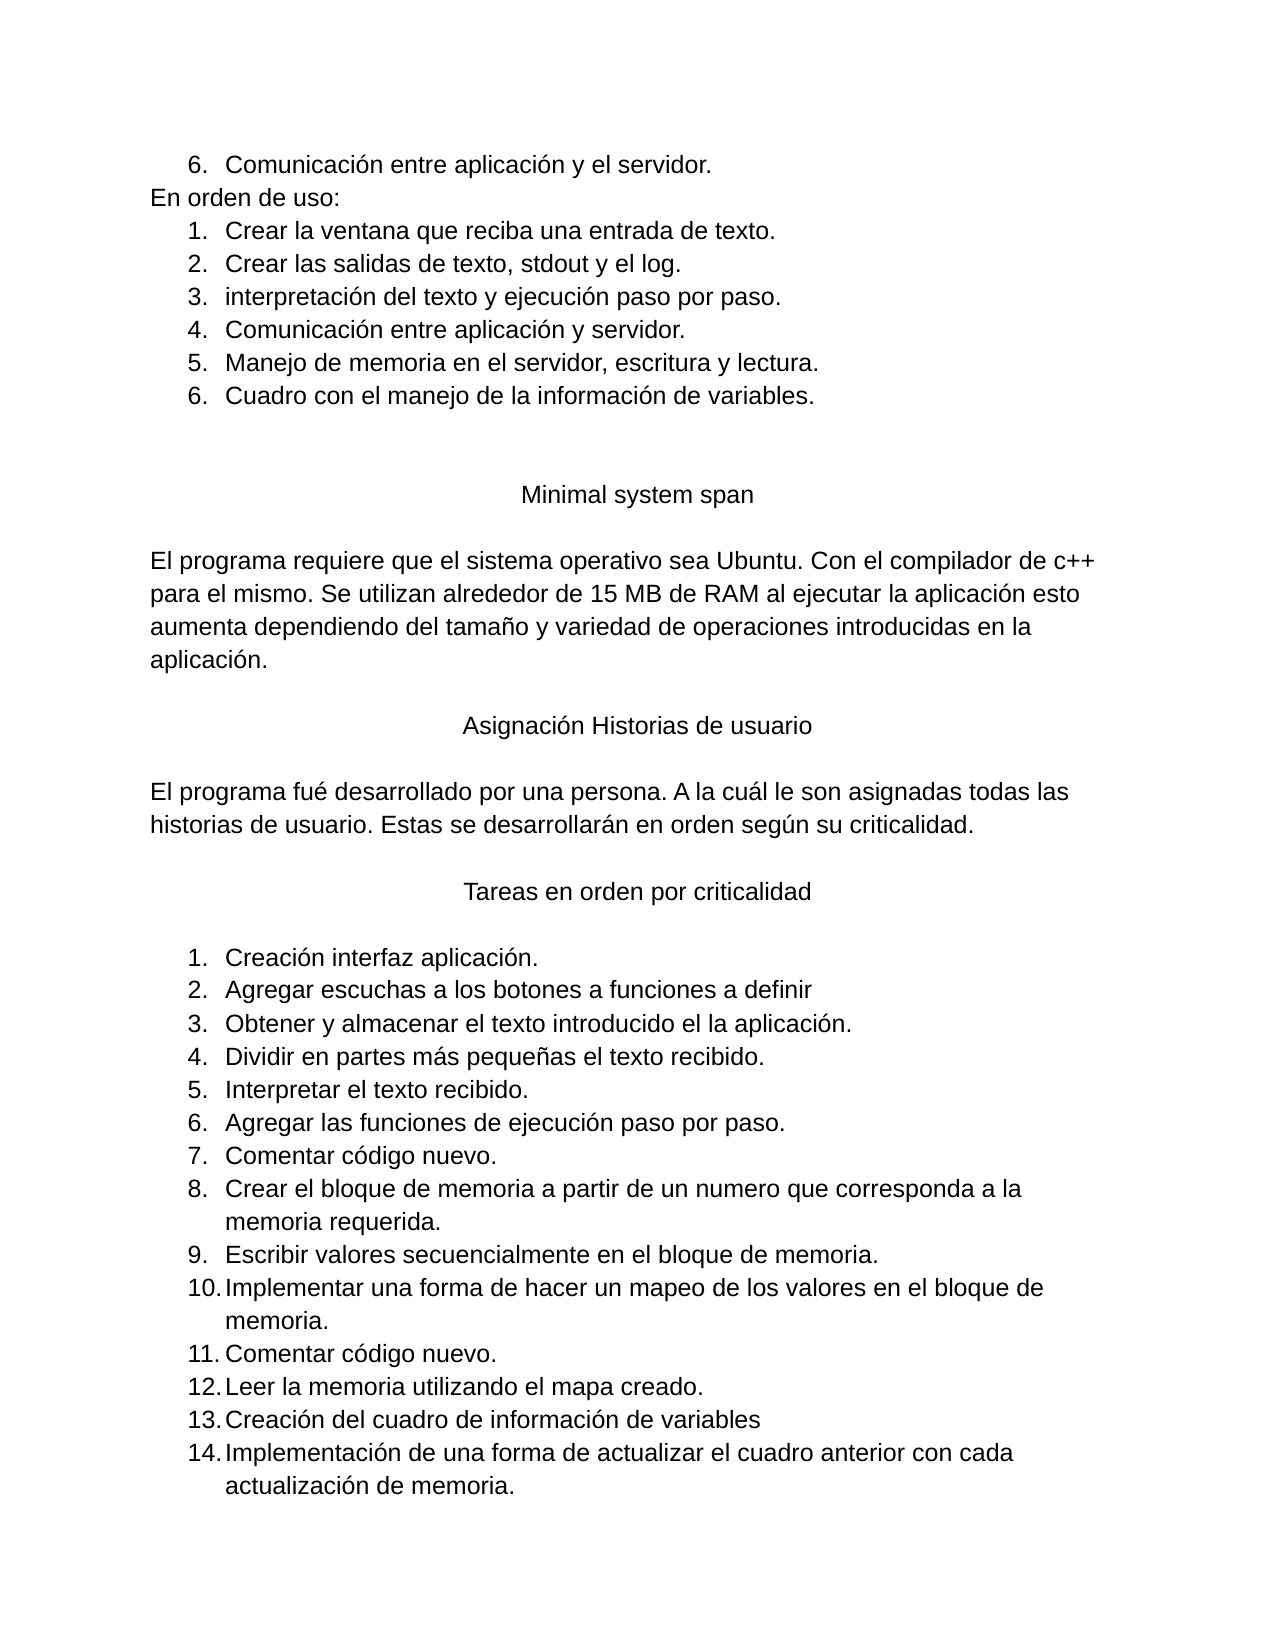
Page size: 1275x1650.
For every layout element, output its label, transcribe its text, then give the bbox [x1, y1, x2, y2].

list Comentar código nuevo. [187, 1339, 1125, 1367]
list Implementar una forma de hacer un mapeo de los valores en el bloque de memoria. [187, 1273, 1125, 1334]
text Tareas en orden por criticalidad [150, 876, 1125, 905]
list Comunicación entre aplicación y servidor. [187, 315, 1125, 344]
list Crear las salidas de texto, stdout y el log. [187, 249, 1125, 278]
list Obtener y almacenar el texto introducido el la aplicación. [187, 1008, 1125, 1037]
list Comentar código nuevo. [187, 1141, 1125, 1169]
list Agregar las funciones de ejecución paso por paso. [187, 1108, 1125, 1136]
text El programa fué desarrollado por una persona. A la cuál le son asignadas todas las historias de usuario. Estas se desarrollarán en orden según su criticalidad. [150, 777, 1125, 839]
text Minimal system span [150, 480, 1125, 509]
list Creación del cuadro de información de variables [187, 1405, 1125, 1433]
list Escribir valores secuencialmente en el bloque de memoria. [187, 1240, 1125, 1268]
list Comunicación entre aplicación y el servidor. [187, 150, 1125, 179]
list Dividir en partes más pequeñas el texto recibido. [187, 1042, 1125, 1070]
list Agregar escuchas a los botones a funciones a definir [187, 976, 1125, 1004]
list Manejo de memoria en el servidor, escritura y lectura. [187, 348, 1125, 377]
list interpretación del texto y ejecución paso por paso. [187, 282, 1125, 311]
list Creación interfaz aplicación. [187, 942, 1125, 971]
list Crear el bloque de memoria a partir de un numero que corresponda a la memoria requerida. [187, 1174, 1125, 1235]
text En orden de uso: [150, 183, 1125, 212]
list Crear la ventana que reciba una entrada de texto. [187, 216, 1125, 245]
list Implementación de una forma de actualizar el cuadro anterior con cada actualización de memoria. [187, 1438, 1125, 1499]
list Interpretar el texto recibido. [187, 1074, 1125, 1103]
text El programa requiere que el sistema operativo sea Ubuntu. Con el compilador de c++ para el mismo. Se utilizan alrededor de 15 MB de RAM al ejecutar la aplicación esto aumenta dependiendo del tamaño y variedad de operaciones introducidas en la aplicación. [150, 546, 1125, 674]
text Asignación Historias de usuario [150, 711, 1125, 740]
list Cuadro con el manejo de la información de variables. [187, 381, 1125, 410]
list Leer la memoria utilizando el mapa creado. [187, 1372, 1125, 1401]
